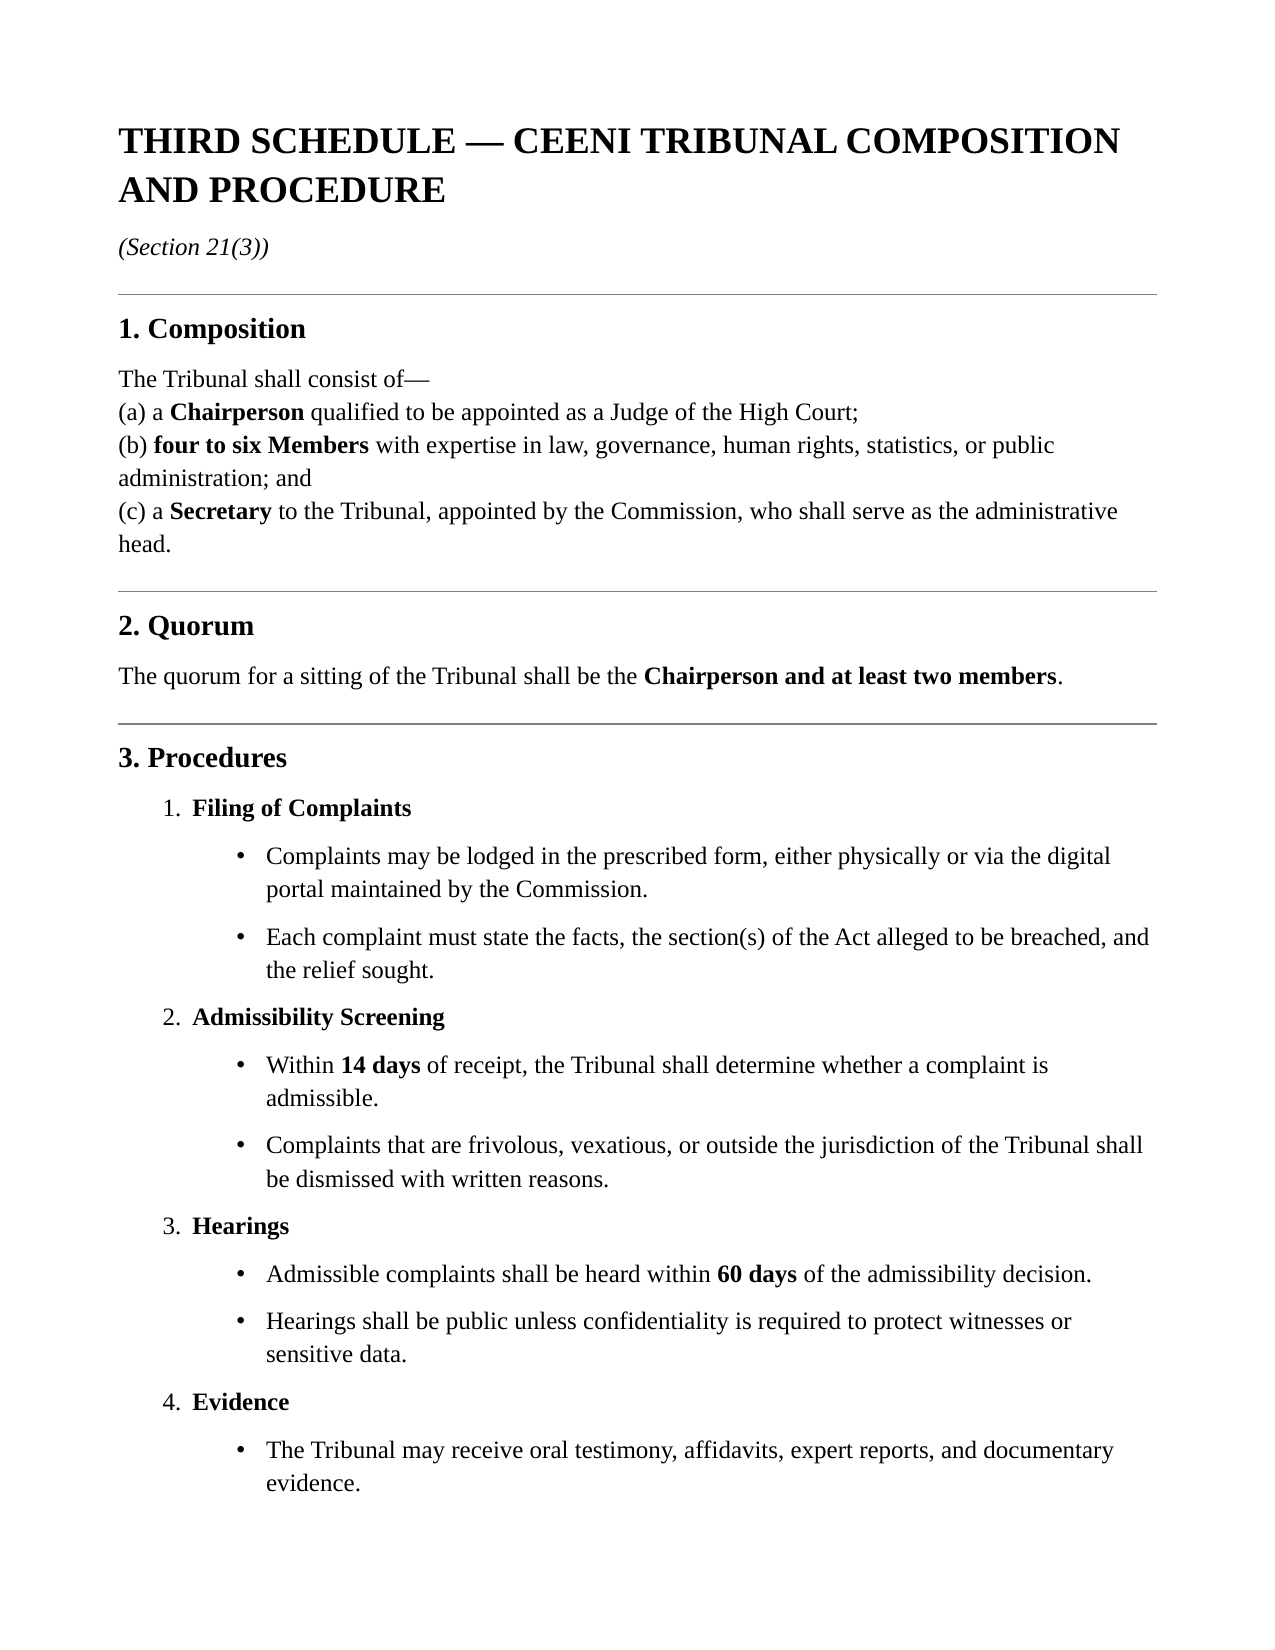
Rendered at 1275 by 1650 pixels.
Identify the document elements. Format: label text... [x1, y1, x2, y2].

list Admissible complaints shall be heard within 60 days of the admissibility decision. [236, 1259, 1157, 1288]
subtitle THIRD SCHEDULE — CEENI TRIBUNAL COMPOSITION AND PROCEDURE [118, 118, 1157, 211]
text The Tribunal shall consist of— (a) a Chairperson qualified to be appointed as a Judge of the High Court; (b) four to six Members with expertise in law, governance, human rights, statistics, or public administration; and (c) a Secretary to the Tribunal, appointed by the Commission, who shall serve as the administrative head. [118, 364, 1157, 558]
text (Section 21(3)) [118, 232, 1157, 261]
list Filing of Complaints [162, 793, 1157, 822]
text The quorum for a sitting of the Tribunal shall be the Chairperson and at least two members. [118, 661, 1157, 690]
subtitle 1. Composition [118, 311, 1157, 344]
list Complaints that are frivolous, vexatious, or outside the jurisdiction of the Tribunal shall be dismissed with written reasons. [236, 1131, 1157, 1192]
list Complaints may be lodged in the prescribed form, either physically or via the digital portal maintained by the Commission. [236, 841, 1157, 903]
list Hearings [162, 1211, 1157, 1240]
list Evidence [162, 1387, 1157, 1416]
list Each complaint must state the facts, the section(s) of the Act alleged to be breached, and the relief sought. [236, 922, 1157, 983]
list Hearings shall be public unless confidentiality is required to protect witnesses or sensitive data. [236, 1306, 1157, 1368]
list The Tribunal may receive oral testimony, affidavits, expert reports, and documentary evidence. [236, 1435, 1157, 1496]
list Admissibility Screening [162, 1002, 1157, 1031]
subtitle 2. Quorum [118, 608, 1157, 642]
subtitle 3. Procedures [118, 740, 1157, 774]
list Within 14 days of receipt, the Tribunal shall determine whether a complaint is admissible. [236, 1050, 1157, 1112]
